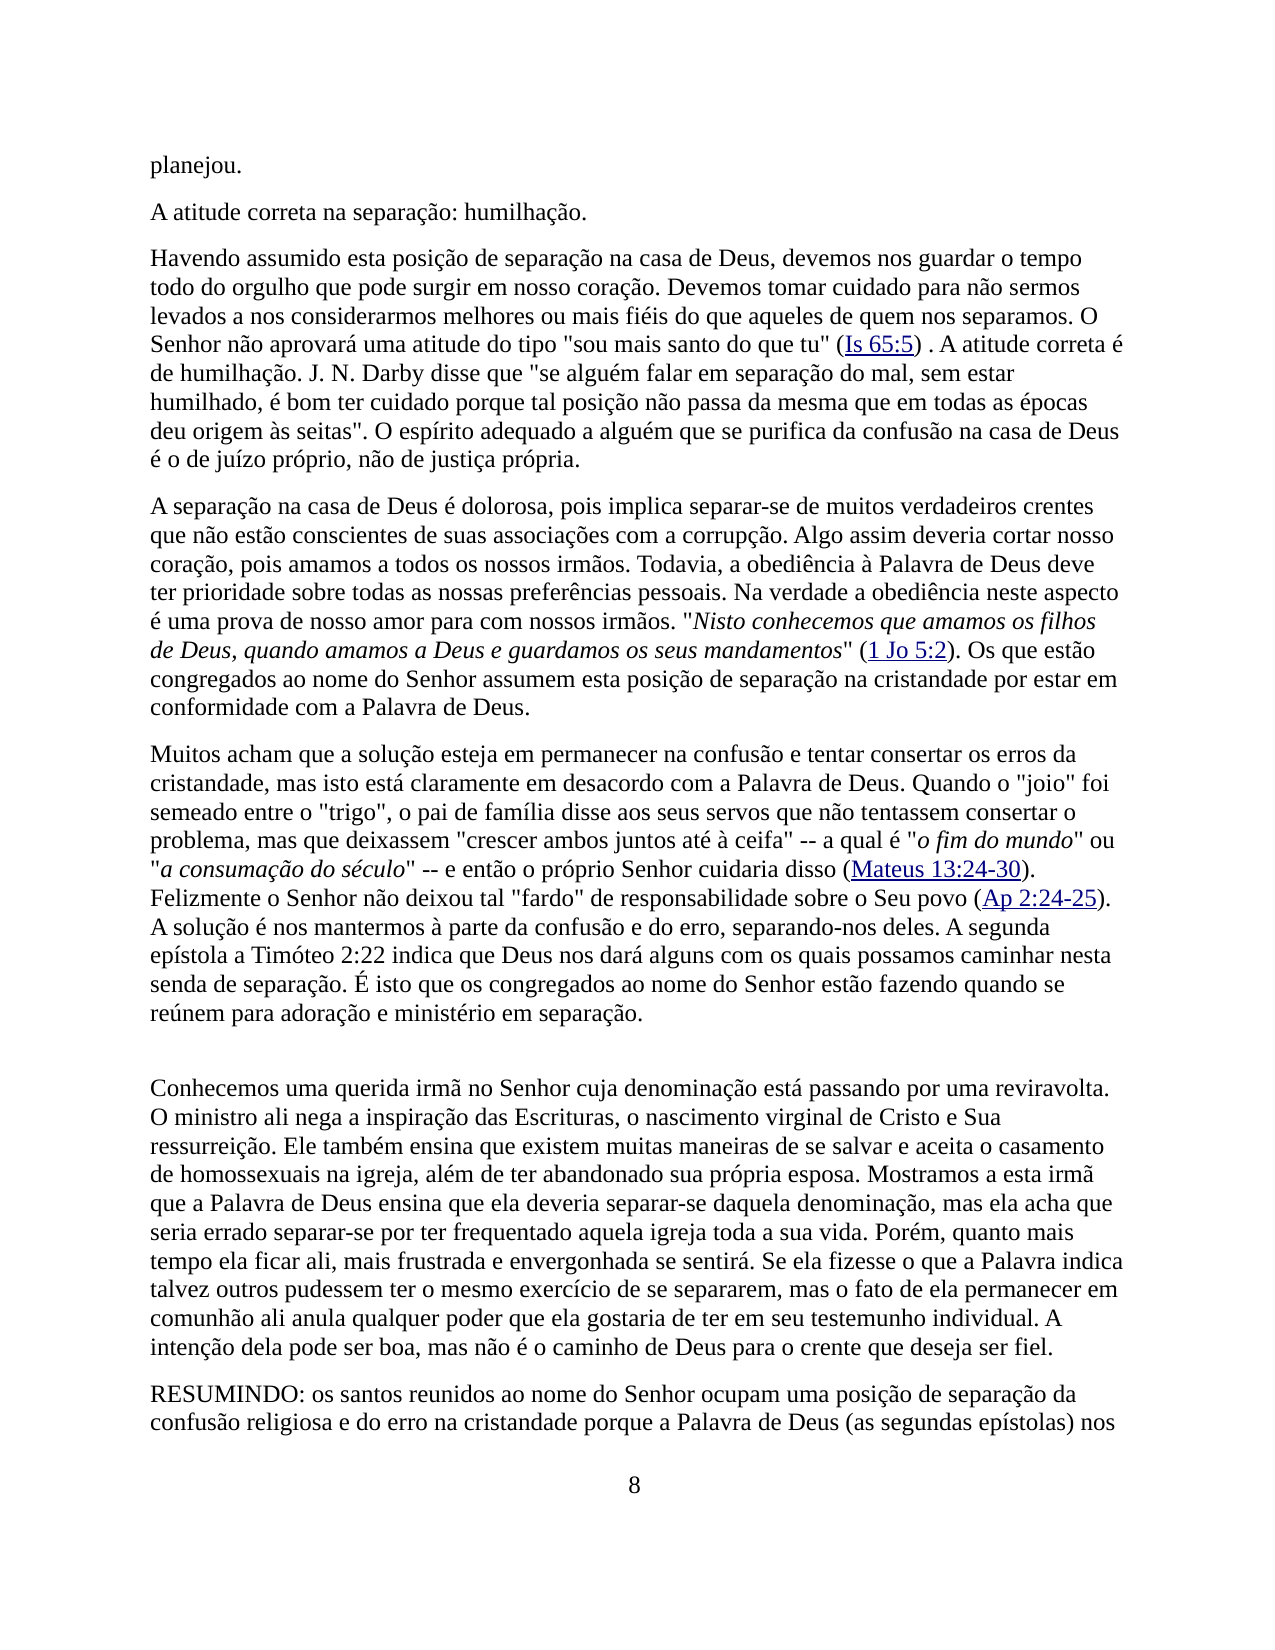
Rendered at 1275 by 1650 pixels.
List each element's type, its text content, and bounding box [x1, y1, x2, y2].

text A separação na casa de Deus é dolorosa, pois implica separar-se de muitos verdadeiros crentes que não estão conscientes de suas associações com a corrupção. Algo assim deveria cortar nosso coração, pois amamos a todos os nossos irmãos. Todavia, a obediência à Palavra de Deus deve ter prioridade sobre todas as nossas preferências pessoais. Na verdade a obediência neste aspecto é uma prova de nosso amor para com nossos irmãos. "Nisto conhecemos que amamos os filhos de Deus, quando amamos a Deus e guardamos os seus mandamentos" (1 Jo 5:2). Os que estão congregados ao nome do Senhor assumem esta posição de separação na cristandade por estar em conformidade com a Palavra de Deus. [150, 491, 1125, 721]
text Havendo assumido esta posição de separação na casa de Deus, devemos nos guardar o tempo todo do orgulho que pode surgir em nosso coração. Devemos tomar cuidado para não sermos levados a nos considerarmos melhores ou mais fiéis do que aqueles de quem nos separamos. O Senhor não aprovará uma atitude do tipo "sou mais santo do que tu" (Is 65:5) . A atitude correta é de humilhação. J. N. Darby disse que "se alguém falar em separação do mal, sem estar humilhado, é bom ter cuidado porque tal posição não passa da mesma que em todas as épocas deu origem às seitas". O espírito adequado a alguém que se purifica da confusão na casa de Deus é o de juízo próprio, não de justiça própria. [150, 243, 1125, 473]
text Conhecemos uma querida irmã no Senhor cuja denominação está passando por uma reviravolta. O ministro ali nega a inspiração das Escrituras, o nascimento virginal de Cristo e Sua ressurreição. Ele também ensina que existem muitas maneiras de se salvar e aceita o casamento de homossexuais na igreja, além de ter abandonado sua própria esposa. Mostramos a esta irmã que a Palavra de Deus ensina que ela deveria separar-se daquela denominação, mas ela acha que seria errado separar-se por ter frequentado aquela igreja toda a sua vida. Porém, quanto mais tempo ela ficar ali, mais frustrada e envergonhada se sentirá. Se ela fizesse o que a Palavra indica talvez outros pudessem ter o mesmo exercício de se separarem, mas o fato de ela permanecer em comunhão ali anula qualquer poder que ela gostaria de ter em seu testemunho individual. A intenção dela pode ser boa, mas não é o caminho de Deus para o crente que deseja ser fiel. [150, 1044, 1125, 1361]
text RESUMINDO: os santos reunidos ao nome do Senhor ocupam uma posição de separação da confusão religiosa e do erro na cristandade porque a Palavra de Deus (as segundas epístolas) nos [150, 1379, 1125, 1436]
text A atitude correta na separação: humilhação. [150, 197, 1125, 225]
text planejou. [150, 150, 1125, 179]
text Muitos acham que a solução esteja em permanecer na confusão e tentar consertar os erros da cristandade, mas isto está claramente em desacordo com a Palavra de Deus. Quando o "joio" foi semeado entre o "trigo", o pai de família disse aos seus servos que não tentassem consertar o problema, mas que deixassem "crescer ambos juntos até à ceifa" -- a qual é "o fim do mundo" ou "a consumação do século" -- e então o próprio Senhor cuidaria disso (Mateus 13:24-30). Felizmente o Senhor não deixou tal "fardo" de responsabilidade sobre o Seu povo (Ap 2:24-25). A solução é nos mantermos à parte da confusão e do erro, separando-nos deles. A segunda epístola a Timóteo 2:22 indica que Deus nos dará alguns com os quais possamos caminhar nesta senda de separação. É isto que os congregados ao nome do Senhor estão fazendo quando se reúnem para adoração e ministério em separação. [150, 739, 1125, 1027]
